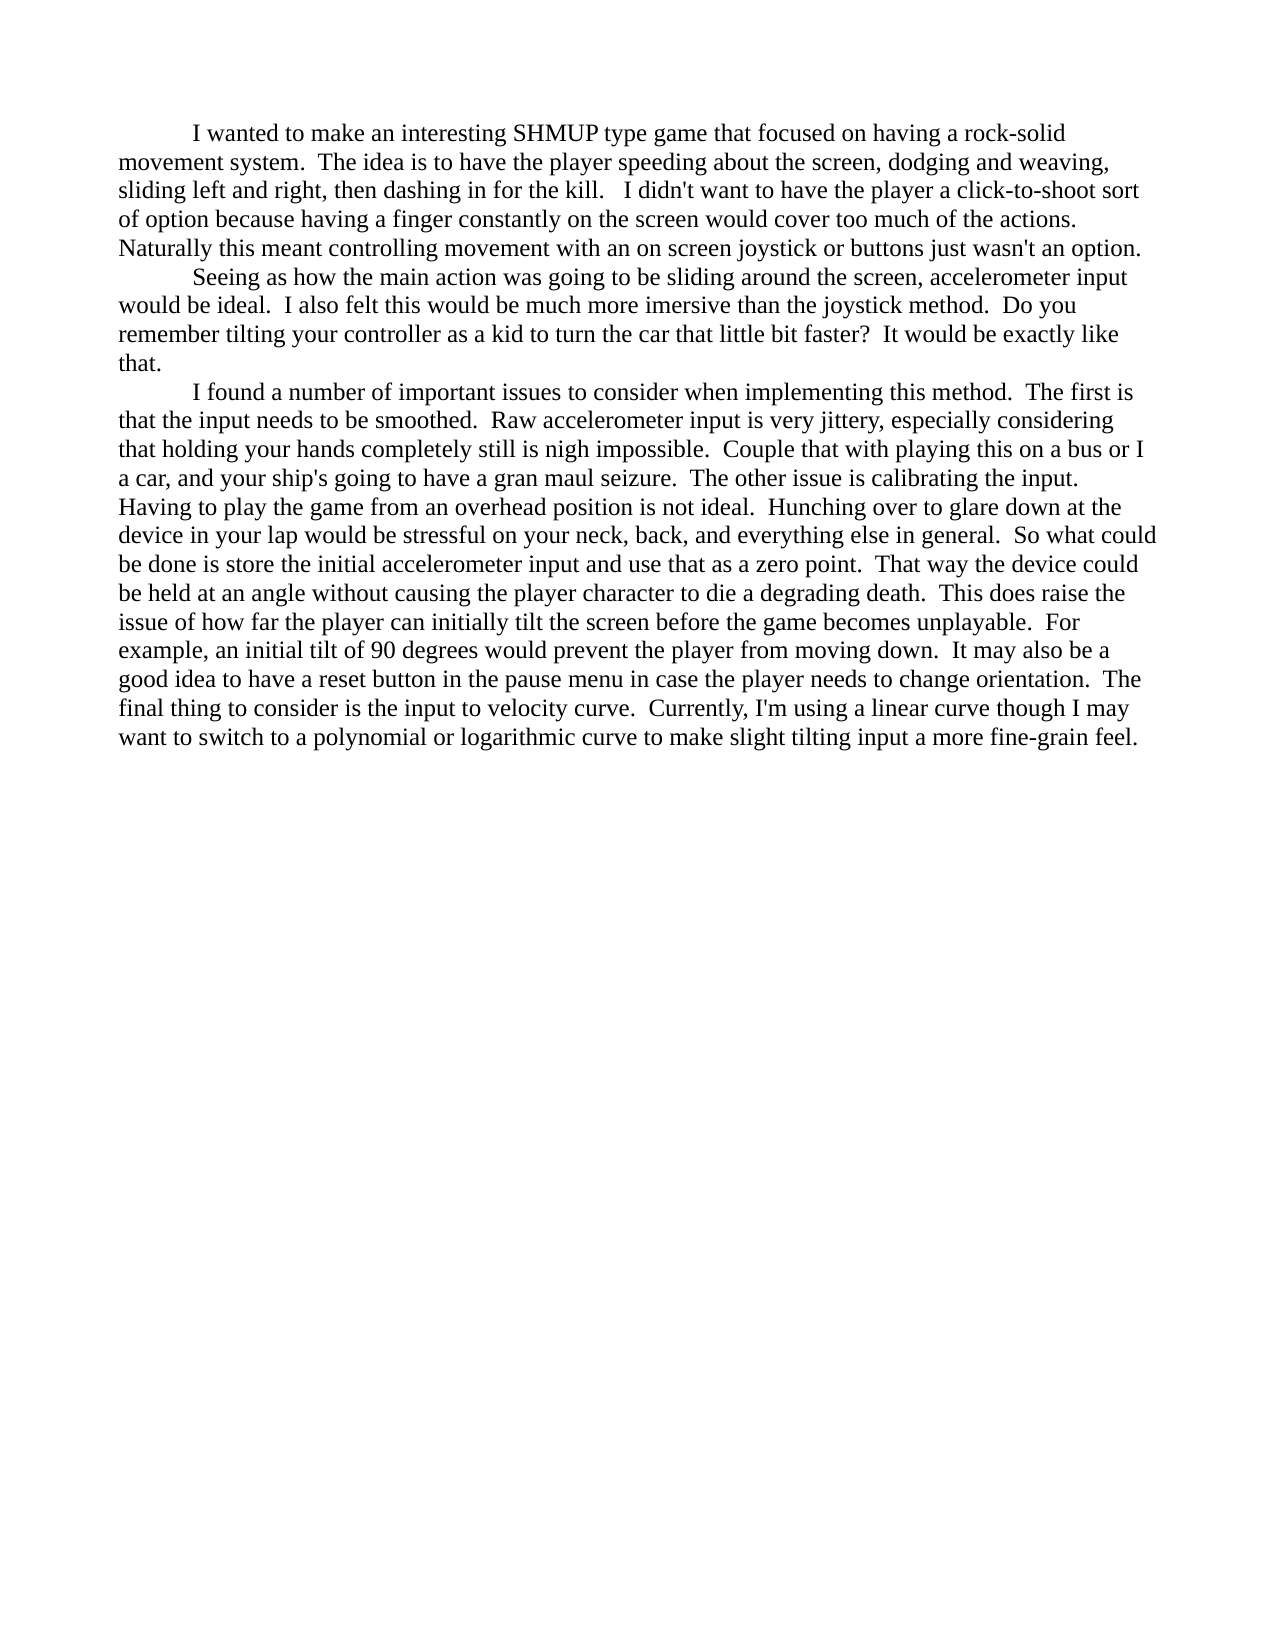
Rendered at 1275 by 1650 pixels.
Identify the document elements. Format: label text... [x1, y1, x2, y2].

text I found a number of important issues to consider when implementing this method. The first is that the input needs to be smoothed. Raw accelerometer input is very jittery, especially considering that holding your hands completely still is nigh impossible. Couple that with playing this on a bus or I a car, and your ship's going to have a gran maul seizure. The other issue is calibrating the input. Having to play the game from an overhead position is not ideal. Hunching over to glare down at the device in your lap would be stressful on your neck, back, and everything else in general. So what could be done is store the initial accelerometer input and use that as a zero point. That way the device could be held at an angle without causing the player character to die a degrading death. This does raise the issue of how far the player can initially tilt the screen before the game becomes unplayable. For example, an initial tilt of 90 degrees would prevent the player from moving down. It may also be a good idea to have a reset button in the pause menu in case the player needs to change orientation. The final thing to consider is the input to velocity curve. Currently, I'm using a linear curve though I may want to switch to a polynomial or logarithmic curve to make slight tilting input a more fine-grain feel. [118, 377, 1157, 751]
text Seeing as how the main action was going to be sliding around the screen, accelerometer input would be ideal. I also felt this would be much more imersive than the joystick method. Do you remember tilting your controller as a kid to turn the car that little bit faster? It would be exactly like that. [118, 262, 1157, 377]
text I wanted to make an interesting SHMUP type game that focused on having a rock-solid movement system. The idea is to have the player speeding about the screen, dodging and weaving, sliding left and right, then dashing in for the kill. I didn't want to have the player a click-to-shoot sort of option because having a finger constantly on the screen would cover too much of the actions. Naturally this meant controlling movement with an on screen joystick or buttons just wasn't an option. [118, 118, 1157, 262]
